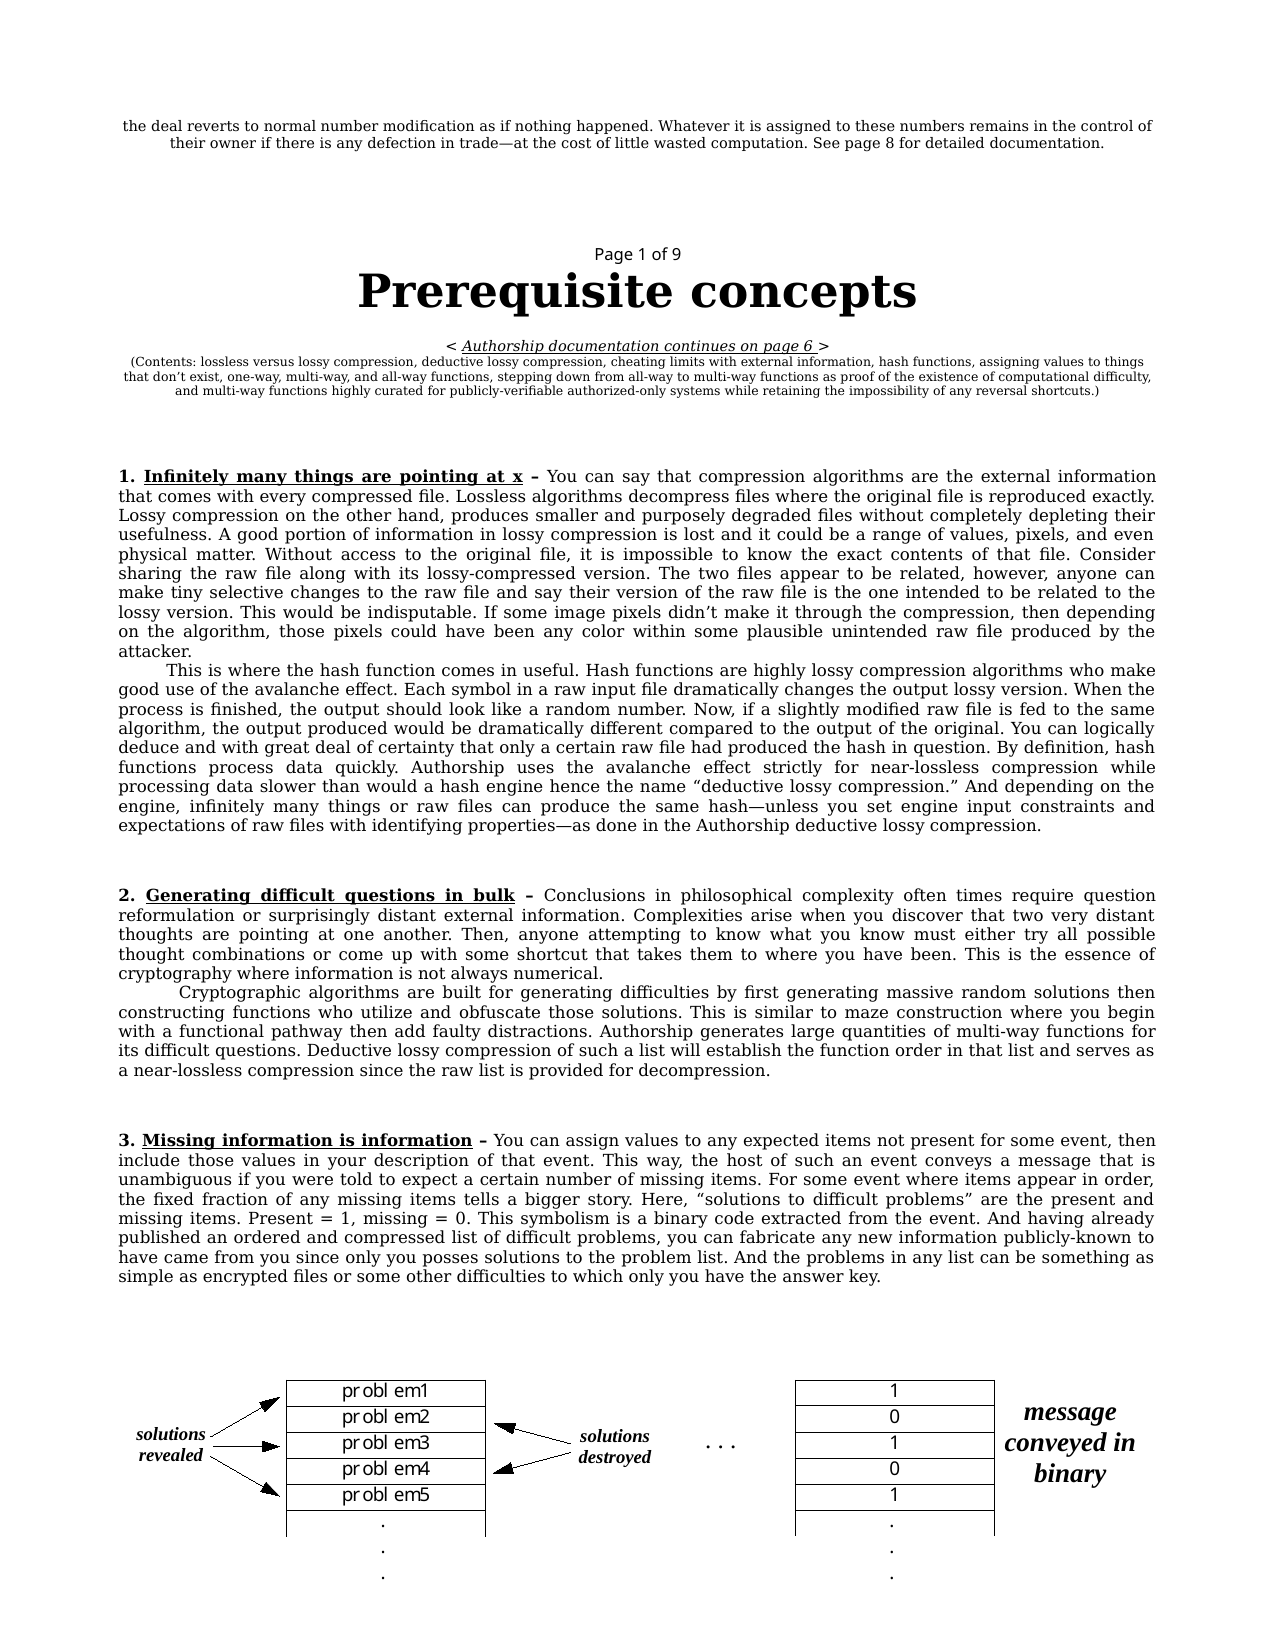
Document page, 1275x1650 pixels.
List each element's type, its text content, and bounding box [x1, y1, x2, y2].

text Page 1 of 9 [118, 242, 1157, 265]
text 2. Generating difficult questions in bulk – Conclusions in philosophical complexity often times require question reformulation or surprisingly distant external information. Complexities arise when you discover that two very distant thoughts are pointing at one another. Then, anyone attempting to know what you know must either try all possible thought combinations or come up with some shortcut that takes them to where you have been. This is the essence of cryptography where information is not always numerical. [118, 886, 1157, 983]
text 1. Infinitely many things are pointing at x – You can say that compression algorithms are the external information that comes with every compressed file. Lossless algorithms decompress files where the original file is reproduced exactly. Lossy compression on the other hand, produces smaller and purposely degraded files without completely depleting their usefulness. A good portion of information in lossy compression is lost and it could be a range of values, pixels, and even physical matter. Without access to the original file, it is impossible to know the exact contents of that file. Consider sharing the raw file along with its lossy-compressed version. The two files appear to be related, however, anyone can make tiny selective changes to the raw file and say their version of the raw file is the one intended to be related to the lossy version. This would be indisputable. If some image pixels didn’t make it through the compression, then depending on the algorithm, those pixels could have been any color within some plausible unintended raw file produced by the attacker. [118, 467, 1157, 661]
text This is where the hash function comes in useful. Hash functions are highly lossy compression algorithms who make good use of the avalanche effect. Each symbol in a raw input file dramatically changes the output lossy version. When the process is finished, the output should look like a random number. Now, if a slightly modified raw file is fed to the same algorithm, the output produced would be dramatically different compared to the output of the original. You can logically deduce and with great deal of certainty that only a certain raw file had produced the hash in question. By definition, hash functions process data quickly. Authorship uses the avalanche effect strictly for near-lossless compression while processing data slower than would a hash engine hence the name “deductive lossy compression.” And depending on the engine, infinitely many things or raw files can produce the same hash—unless you set engine input constraints and expectations of raw files with identifying properties—as done in the Authorship deductive lossy compression. [118, 661, 1157, 835]
text < Authorship documentation continues on page 6 > [118, 338, 1157, 355]
text (Contents: lossless versus lossy compression, deductive lossy compression, cheating limits with external information, hash functions, assigning values to things that don’t exist, one-way, multi-way, and all-way functions, stepping down from all-way to multi-way functions as proof of the existence of computational difficulty, and multi-way functions highly curated for publicly-verifiable authorized-only systems while retaining the impossibility of any reversal shortcuts.) [118, 355, 1157, 399]
text Prerequisite concepts [118, 265, 1157, 319]
text 3. Missing information is information – You can assign values to any expected items not present for some event, then include those values in your description of that event. This way, the host of such an event conveys a message that is unambiguous if you were told to expect a certain number of missing items. For some event where items appear in order, the fixed fraction of any missing items tells a bigger story. Here, “solutions to difficult problems” are the present and missing items. Present = 1, missing = 0. This symbolism is a binary code extracted from the event. And having already published an ordered and compressed list of difficult problems, you can fabricate any new information publicly-known to have came from you since only you posses solutions to the problem list. And the problems in any list can be something as simple as encrypted files or some other difficulties to which only you have the answer key. [118, 1131, 1157, 1286]
text the deal reverts to normal number modification as if nothing happened. Whatever it is assigned to these numbers remains in the control of their owner if there is any defection in trade—at the cost of little wasted computation. See page 8 for detailed documentation. [118, 118, 1157, 152]
text Cryptographic algorithms are built for generating difficulties by first generating massive random solutions then constructing functions who utilize and obfuscate those solutions. This is similar to maze construction where you begin with a functional pathway then add faulty distractions. Authorship generates large quantities of multi-way functions for its difficult questions. Deductive lossy compression of such a list will establish the function order in that list and serves as a near-lossless compression since the raw list is provided for decompression. [118, 983, 1157, 1080]
